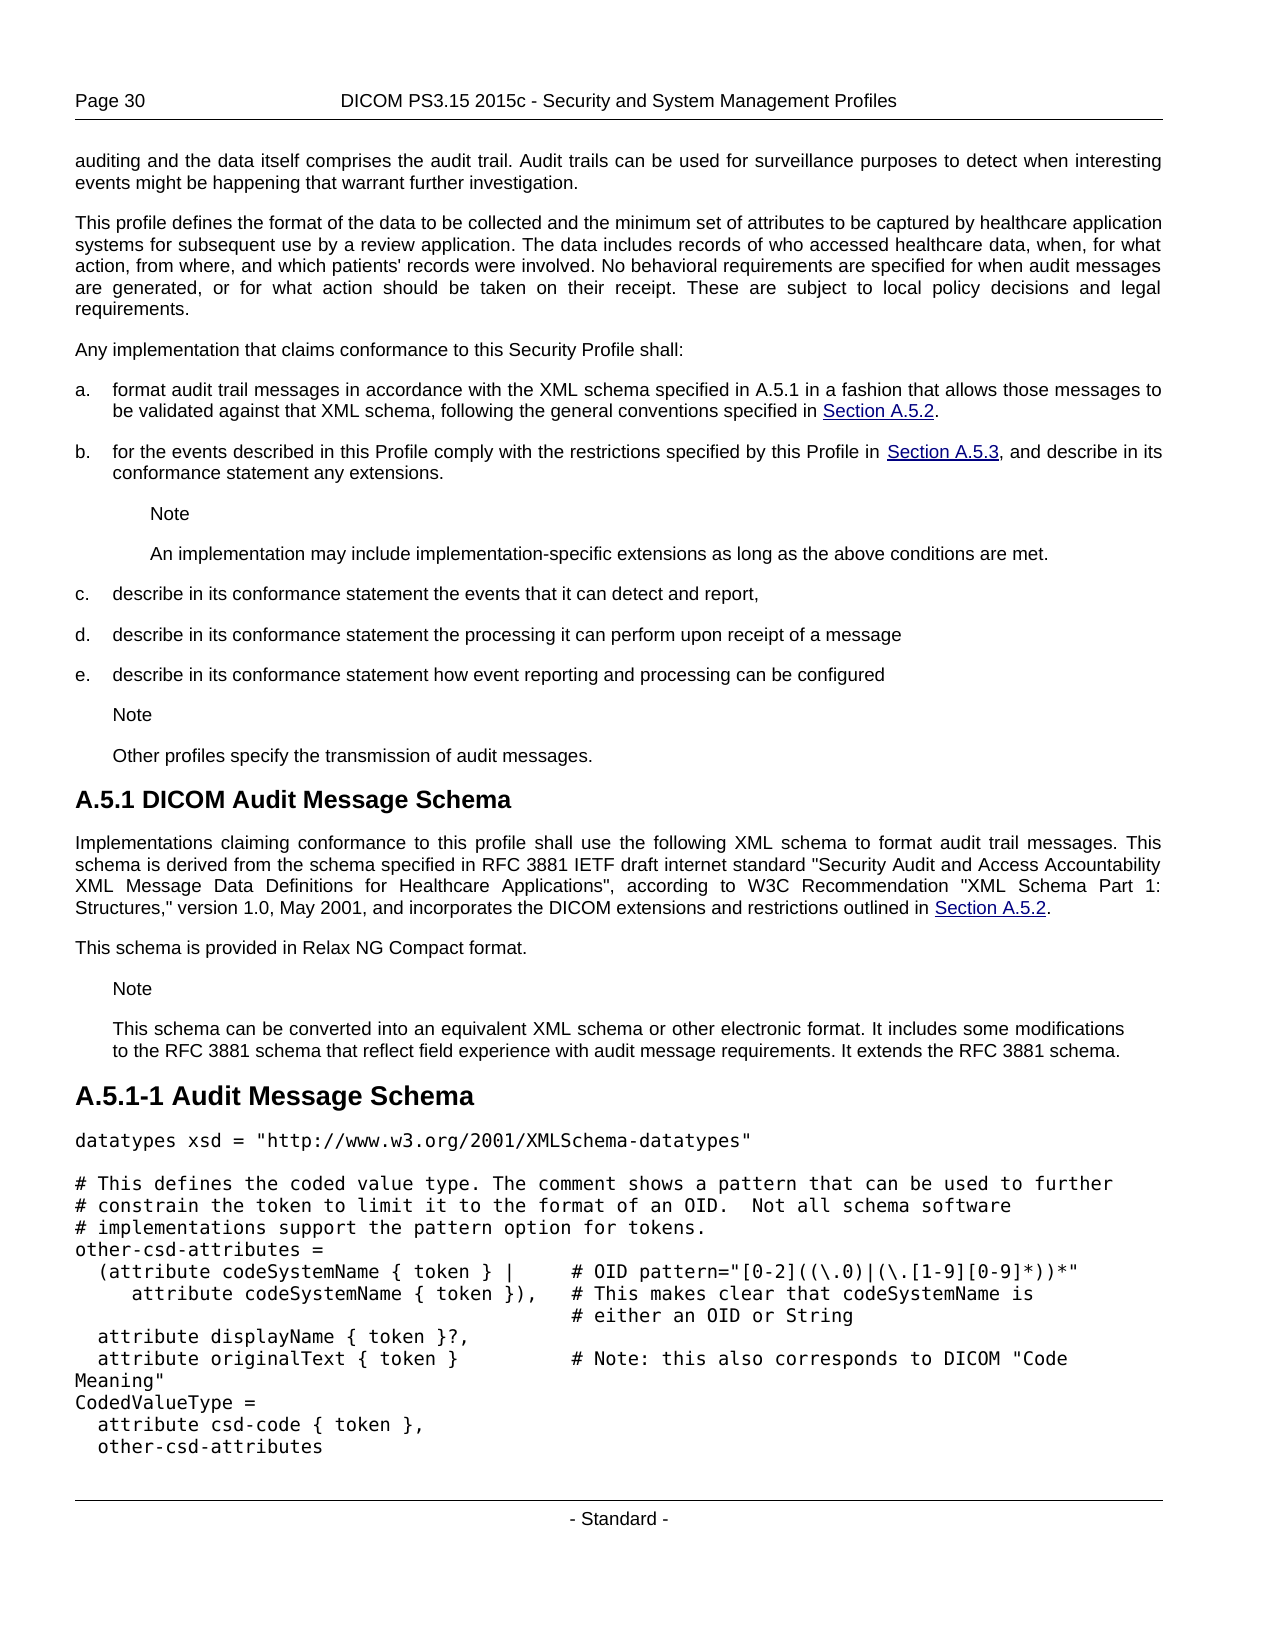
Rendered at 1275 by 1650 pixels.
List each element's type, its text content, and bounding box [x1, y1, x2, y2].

text This schema can be converted into an equivalent XML schema or other electronic format. It includes some modifications to the RFC 3881 schema that reflect field experience with audit message requirements. It extends the RFC 3881 schema. [112, 1018, 1125, 1061]
text This schema is provided in Relax NG Compact format. [75, 937, 1162, 959]
list describe in its conformance statement the processing it can perform upon receipt of a message [75, 623, 1162, 645]
text A.5.1-1 Audit Message Schema [75, 1080, 1162, 1111]
text Note [112, 977, 1125, 999]
list format audit trail messages in accordance with the XML schema specified in A.5.1 in a fashion that allows those messages to be validated against that XML schema, following the general conventions specified in Section A.5.2. [75, 379, 1162, 422]
text A.5.1 DICOM Audit Message Schema [75, 785, 1162, 813]
text Implementations claiming conformance to this profile shall use the following XML schema to format audit trail messages. This schema is derived from the schema specified in RFC 3881 IETF draft internet standard "Security Audit and Access Accountability XML Message Data Definitions for Healthcare Applications", according to W3C Recommendation "XML Schema Part 1: Structures," version 1.0, May 2001, and incorporates the DICOM extensions and restrictions outlined in Section A.5.2. [75, 832, 1162, 918]
text datatypes xsd = "http://www.w3.org/2001/XMLSchema-datatypes" # This defines the coded value type. The comment shows a pattern that can be used to further # constrain the token to limit it to the format of an OID. Not all schema software # implementations support the pattern option for tokens. other-csd-attributes = (attribute codeSystemName { token } | # OID pattern="[0-2]((\.0)|(\.[1-9][0-9]*))*" attribute codeSystemName { token }), # This makes clear that codeSystemName is # either an OID or String attribute displayName { token }?, attribute originalText { token } # Note: this also corresponds to DICOM "Code Meaning" CodedValueType = attribute csd-code { token }, other-csd-attributes [75, 1130, 1162, 1480]
list describe in its conformance statement the events that it can detect and report, [75, 583, 1162, 605]
text auditing and the data itself comprises the audit trail. Audit trails can be used for surveillance purposes to detect when interesting events might be happening that warrant further investigation. [75, 150, 1162, 193]
list for the events described in this Profile comply with the restrictions specified by this Profile in Section A.5.3, and describe in its conformance statement any extensions. [75, 441, 1162, 484]
text Other profiles specify the transmission of audit messages. [112, 744, 1125, 766]
list Note [112, 502, 1125, 524]
text Any implementation that claims conformance to this Security Profile shall: [75, 338, 1162, 360]
text This profile defines the format of the data to be collected and the minimum set of attributes to be captured by healthcare application systems for subsequent use by a review application. The data includes records of who accessed healthcare data, when, for what action, from where, and which patients' records were involved. No behavioral requirements are specified for when audit messages are generated, or for what action should be taken on their receipt. These are subject to local policy decisions and legal requirements. [75, 212, 1162, 320]
text Note [112, 704, 1125, 726]
list describe in its conformance statement how event reporting and processing can be configured [75, 664, 1162, 685]
list An implementation may include implementation-specific extensions as long as the above conditions are met. [112, 543, 1125, 564]
